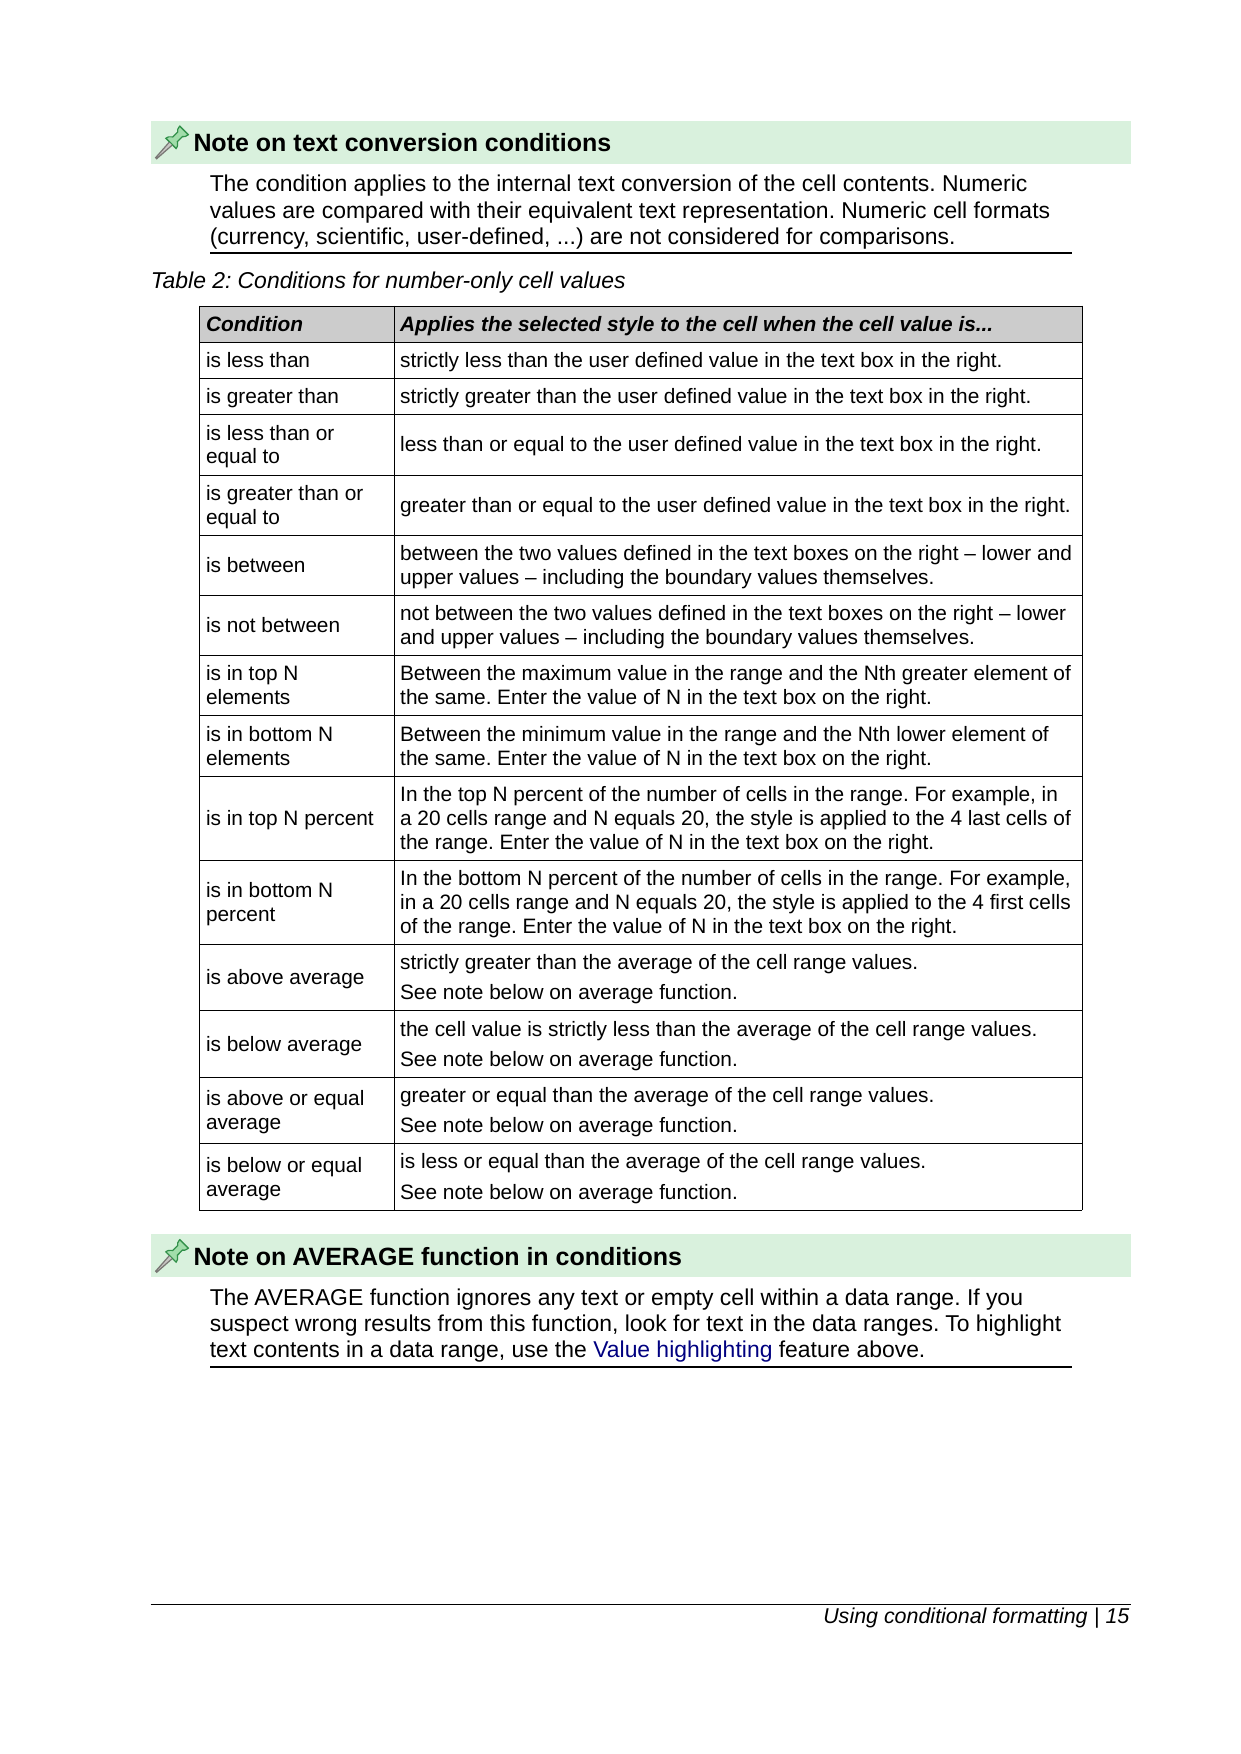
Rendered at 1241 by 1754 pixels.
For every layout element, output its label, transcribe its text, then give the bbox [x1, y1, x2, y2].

table_header Condition [200, 307, 394, 342]
table_cell is in bottom N elements [200, 716, 394, 776]
table_cell strictly greater than the user defined value in the text box in the right. [395, 379, 1082, 414]
table_cell is between [200, 536, 394, 595]
table_header Applies the selected style to the cell when the cell value is... [395, 307, 1082, 342]
text The AVERAGE function ignores any text or empty cell within a data range. If you suspect wrong results from this function, look for text in the data ranges. To highlight text contents in a data range, use the Value highlighting feature above. [209, 1284, 1072, 1368]
table_cell strictly greater than the average of the cell range values. See note below on average function. [395, 945, 1082, 1010]
table_cell Between the maximum value in the range and the Nth greater element of the same. Enter the value of N in the text box on the right. [395, 656, 1082, 715]
table_cell not between the two values defined in the text boxes on the right – lower and upper values – including the boundary values themselves. [395, 596, 1082, 655]
table_cell is in top N percent [200, 777, 394, 860]
table_cell is in bottom N percent [200, 861, 394, 944]
table_cell is above average [200, 945, 394, 1010]
text The condition applies to the internal text conversion of the cell contents. Numeric values are compared with their equivalent text representation. Numeric cell formats (currency, scientific, user-defined, ...) are not considered for comparisons. [209, 170, 1072, 254]
table_cell greater or equal than the average of the cell range values. See note below on average function. [395, 1078, 1082, 1143]
table_cell is in top N elements [200, 656, 394, 715]
table_cell Between the minimum value in the range and the Nth lower element of the same. Enter the value of N in the text box on the right. [395, 716, 1082, 776]
text Table 2: Conditions for number-only cell values [151, 267, 1131, 293]
table_cell between the two values defined in the text boxes on the right – lower and upper values – including the boundary values themselves. [395, 536, 1082, 595]
table_cell is less or equal than the average of the cell range values. See note below on average function. [395, 1144, 1082, 1210]
subtitle Note on AVERAGE function in conditions [151, 1234, 1131, 1277]
table_cell is greater than [200, 379, 394, 414]
table_cell is below average [200, 1011, 394, 1077]
table_cell the cell value is strictly less than the average of the cell range values. See note below on average function. [395, 1011, 1082, 1077]
table_cell is below or equal average [200, 1144, 394, 1210]
table_cell In the bottom N percent of the number of cells in the range. For example, in a 20 cells range and N equals 20, the style is applied to the 4 first cells of the range. Enter the value of N in the text box on the right. [395, 861, 1082, 944]
table_cell less than or equal to the user defined value in the text box in the right. [395, 415, 1082, 474]
table_cell is less than or equal to [200, 415, 394, 474]
table_cell strictly less than the user defined value in the text box in the right. [395, 343, 1082, 378]
table_cell is less than [200, 343, 394, 378]
table_cell is above or equal average [200, 1078, 394, 1143]
table_cell In the top N percent of the number of cells in the range. For example, in a 20 cells range and N equals 20, the style is applied to the 4 last cells of the range. Enter the value of N in the text box on the right. [395, 777, 1082, 860]
subtitle Note on text conversion conditions [151, 121, 1131, 164]
table_cell greater than or equal to the user defined value in the text box in the right. [395, 476, 1082, 535]
table_cell is not between [200, 596, 394, 655]
table_cell is greater than or equal to [200, 476, 394, 535]
